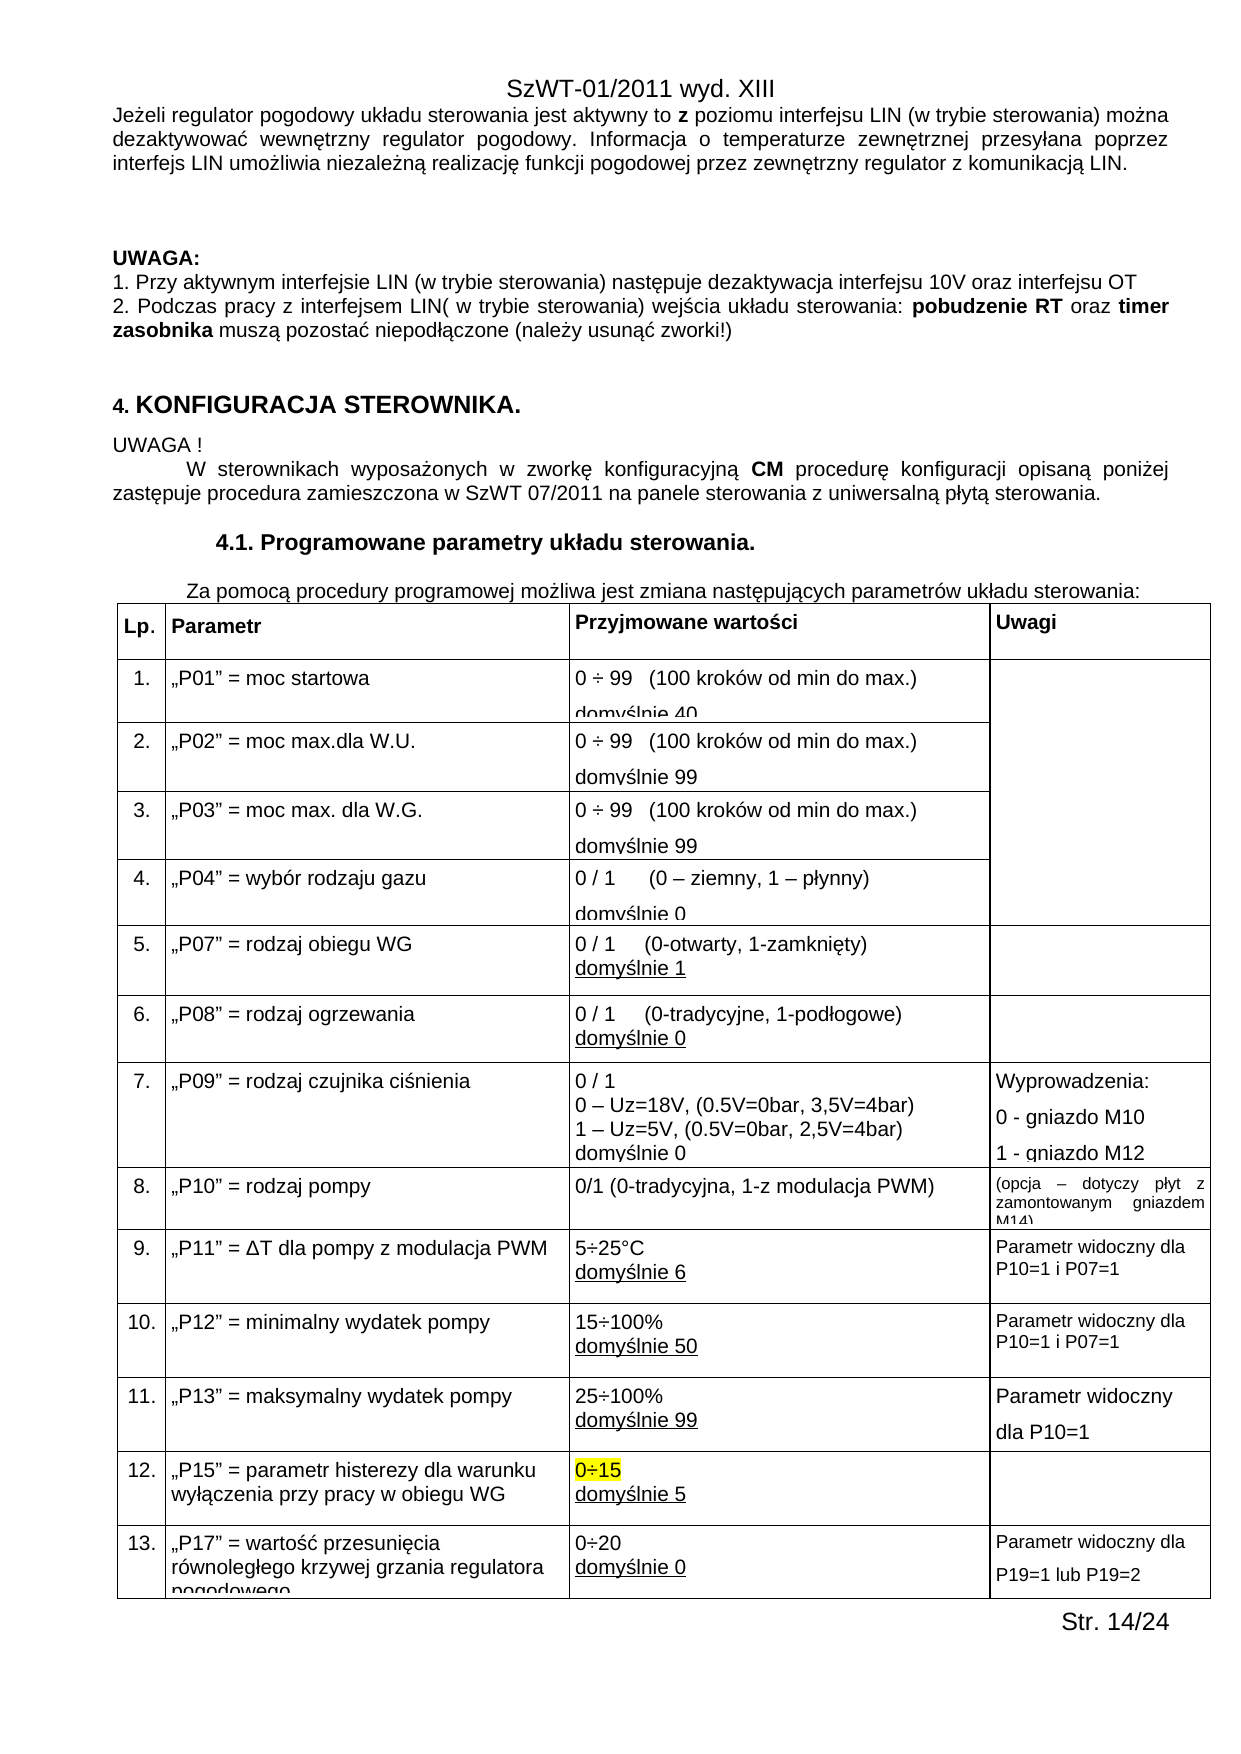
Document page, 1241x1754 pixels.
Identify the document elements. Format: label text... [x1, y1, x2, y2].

table_cell 2. [118, 723, 165, 791]
table_cell 0 / 1 (0-tradycyjne, 1-podłogowe) domyślnie 0 [570, 996, 989, 1062]
text Za pomocą procedury programowej możliwa jest zmiana następujących parametrów układu sterowania: [112, 579, 1169, 603]
table_cell 0/1 (0-tradycyjna, 1-z modulacja PWM) [570, 1168, 989, 1229]
table_cell 4. [118, 860, 165, 925]
table_cell Parametr widoczny dla P10=1 i P07=1 [991, 1304, 1210, 1377]
table_cell „P13” = maksymalny wydatek pompy [166, 1378, 569, 1451]
table_cell „P15” = parametr histerezy dla warunku wyłączenia przy pracy w obiegu WG [166, 1452, 569, 1524]
table_cell „P11” = ΔT dla pompy z modulacja PWM [166, 1230, 569, 1303]
table_cell „P08” = rodzaj ogrzewania [166, 996, 569, 1062]
table_cell 25÷100% domyślnie 99 [570, 1378, 989, 1451]
table_cell 6. [118, 996, 165, 1062]
text W sterownikach wyposażonych w zworkę konfiguracyjną CM procedurę konfiguracji opisaną poniżej zastępuje procedura zamieszczona w SzWT 07/2011 na panele sterowania z uniwersalną płytą sterowania. [112, 457, 1169, 505]
table_cell 5÷25°C domyślnie 6 [570, 1230, 989, 1303]
table_cell „P07” = rodzaj obiegu WG [166, 926, 569, 995]
table_cell 0÷15 domyślnie 5 [570, 1452, 989, 1524]
text 2. Podczas pracy z interfejsem LIN( w trybie sterowania) wejścia układu sterowania: pobudzenie RT oraz timer zasobnika muszą pozostać niepodłączone (należy usunąć zworki!) [112, 294, 1169, 342]
text 1. Przy aktywnym interfejsie LIN (w trybie sterowania) następuje dezaktywacja interfejsu 10V oraz interfejsu OT [112, 270, 1169, 294]
table_cell [991, 1452, 1210, 1524]
table_cell „P10” = rodzaj pompy [166, 1168, 569, 1229]
table_cell 8. [118, 1168, 165, 1229]
table_cell [991, 926, 1210, 995]
table_cell 1. [118, 660, 165, 722]
table_cell 13. [118, 1526, 165, 1598]
table_cell 0 ÷ 99 (100 kroków od min do max.) domyślnie 99 [570, 723, 989, 791]
table_cell 0 / 1 (0-otwarty, 1-zamknięty) domyślnie 1 [570, 926, 989, 995]
table_cell Parametr widoczny dla P19=1 lub P19=2 [991, 1526, 1210, 1598]
table_cell „P09” = rodzaj czujnika ciśnienia [166, 1063, 569, 1167]
table_cell 12. [118, 1452, 165, 1524]
subtitle 4. KONFIGURACJA STEROWNIKA. [112, 390, 1169, 419]
table_cell [991, 660, 1210, 925]
table_cell 11. [118, 1378, 165, 1451]
table_cell 9. [118, 1230, 165, 1303]
table_cell 7. [118, 1063, 165, 1167]
text UWAGA: [112, 246, 1169, 270]
table_cell „P03” = moc max. dla W.G. [166, 792, 569, 859]
table_cell „P04” = wybór rodzaju gazu [166, 860, 569, 925]
table_cell Parametr widoczny dla P10=1 [991, 1378, 1210, 1451]
table_cell 0÷20 domyślnie 0 [570, 1526, 989, 1598]
table_cell Wyprowadzenia: 0 - gniazdo M10 1 - gniazdo M12 [991, 1063, 1210, 1167]
table_cell „P12” = minimalny wydatek pompy [166, 1304, 569, 1377]
table_cell „P02” = moc max.dla W.U. [166, 723, 569, 791]
table_cell [991, 996, 1210, 1062]
table_cell „P01” = moc startowa [166, 660, 569, 722]
table_cell 5. [118, 926, 165, 995]
table_cell (opcja – dotyczy płyt z zamontowanym gniazdem M14) [991, 1168, 1210, 1229]
table_header Parametr [166, 604, 569, 659]
subtitle 4.1. Programowane parametry układu sterowania. [142, 529, 1169, 555]
table_header Lp. [118, 604, 165, 659]
table_cell 10. [118, 1304, 165, 1377]
table_cell 3. [118, 792, 165, 859]
table_cell 0 ÷ 99 (100 kroków od min do max.) domyślnie 99 [570, 792, 989, 859]
table_header Przyjmowane wartości [570, 604, 989, 659]
table_cell 0 / 1 0 – Uz=18V, (0.5V=0bar, 3,5V=4bar) 1 – Uz=5V, (0.5V=0bar, 2,5V=4bar) domyślnie 0 [570, 1063, 989, 1167]
table_cell 0 / 1 (0 – ziemny, 1 – płynny) domyślnie 0 [570, 860, 989, 925]
table_cell 15÷100% domyślnie 50 [570, 1304, 989, 1377]
text UWAGA ! [112, 433, 1169, 457]
table_header Uwagi [991, 604, 1210, 659]
table_cell Parametr widoczny dla P10=1 i P07=1 [991, 1230, 1210, 1303]
text Jeżeli regulator pogodowy układu sterowania jest aktywny to z poziomu interfejsu LIN (w trybie sterowania) można dezaktywować wewnętrzny regulator pogodowy. Informacja o temperaturze zewnętrznej przesyłana poprzez interfejs LIN umożliwia niezależną realizację funkcji pogodowej przez zewnętrzny regulator z komunikacją LIN. [112, 102, 1169, 174]
table_cell „P17” = wartość przesunięcia równoległego krzywej grzania regulatora pogodowego [166, 1526, 569, 1598]
table_cell 0 ÷ 99 (100 kroków od min do max.) domyślnie 40 [570, 660, 989, 722]
